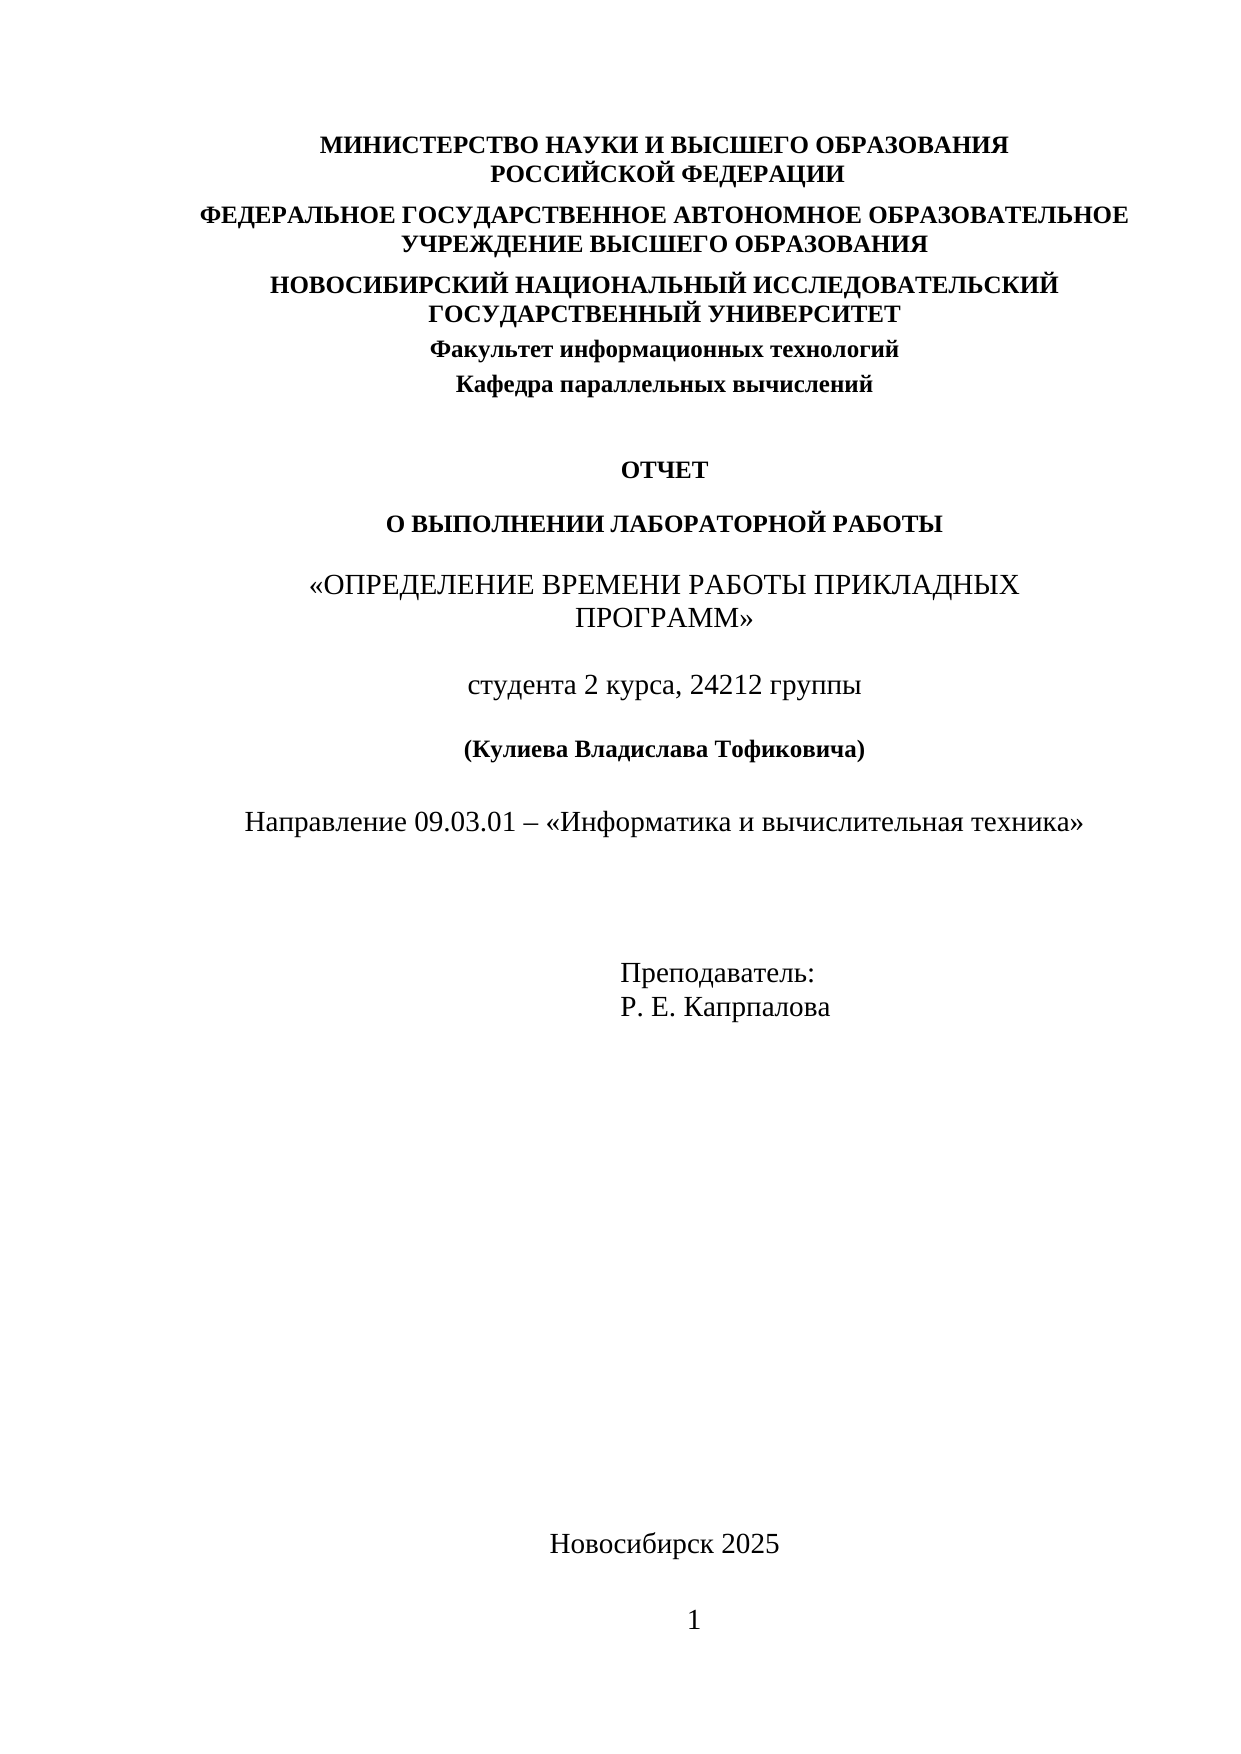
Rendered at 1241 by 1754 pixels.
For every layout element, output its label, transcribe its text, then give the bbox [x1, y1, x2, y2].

text ПРОГРАММ» [177, 600, 1152, 634]
text «ОПРЕДЕЛЕНИЕ ВРЕМЕНИ РАБОТЫ ПРИКЛАДНЫХ [177, 567, 1152, 600]
text Направление 09.03.01 – «Информатика и вычислительная техника» [177, 804, 1152, 838]
subtitle ОТЧЕТ [177, 456, 1152, 484]
text Кафедра параллельных вычислений [177, 369, 1152, 398]
text студента 2 курса, 24212 группы [177, 667, 1152, 701]
text (Кулиева Владислава Тофиковича) [177, 734, 1152, 763]
subtitle О ВЫПОЛНЕНИИ ЛАБОРАТОРНОЙ РАБОТЫ [177, 509, 1152, 538]
text Р. Е. Капрпалова [620, 989, 1152, 1023]
subtitle ФЕДЕРАЛЬНОЕ ГОСУДАРСТВЕННОЕ АВТОНОМНОЕ ОБРАЗОВАТЕЛЬНОЕ УЧРЕЖДЕНИЕ ВЫСШЕГО ОБРАЗОВАНИЯ [177, 201, 1152, 258]
subtitle НОВОСИБИРСКИЙ НАЦИОНАЛЬНЫЙ ИССЛЕДОВАТЕЛЬСКИЙ ГОСУДАРСТВЕННЫЙ УНИВЕРСИТЕТ [177, 271, 1152, 328]
text Преподаватель: [620, 956, 1152, 989]
subtitle МИНИСТЕРСТВО НАУКИ И ВЫСШЕГО ОБРАЗОВАНИЯ РОССИЙСКОЙ ФЕДЕРАЦИИ [177, 131, 1152, 188]
text Новосибирск 2025 [177, 1526, 1152, 1559]
subtitle Факультет информационных технологий [177, 334, 1152, 363]
